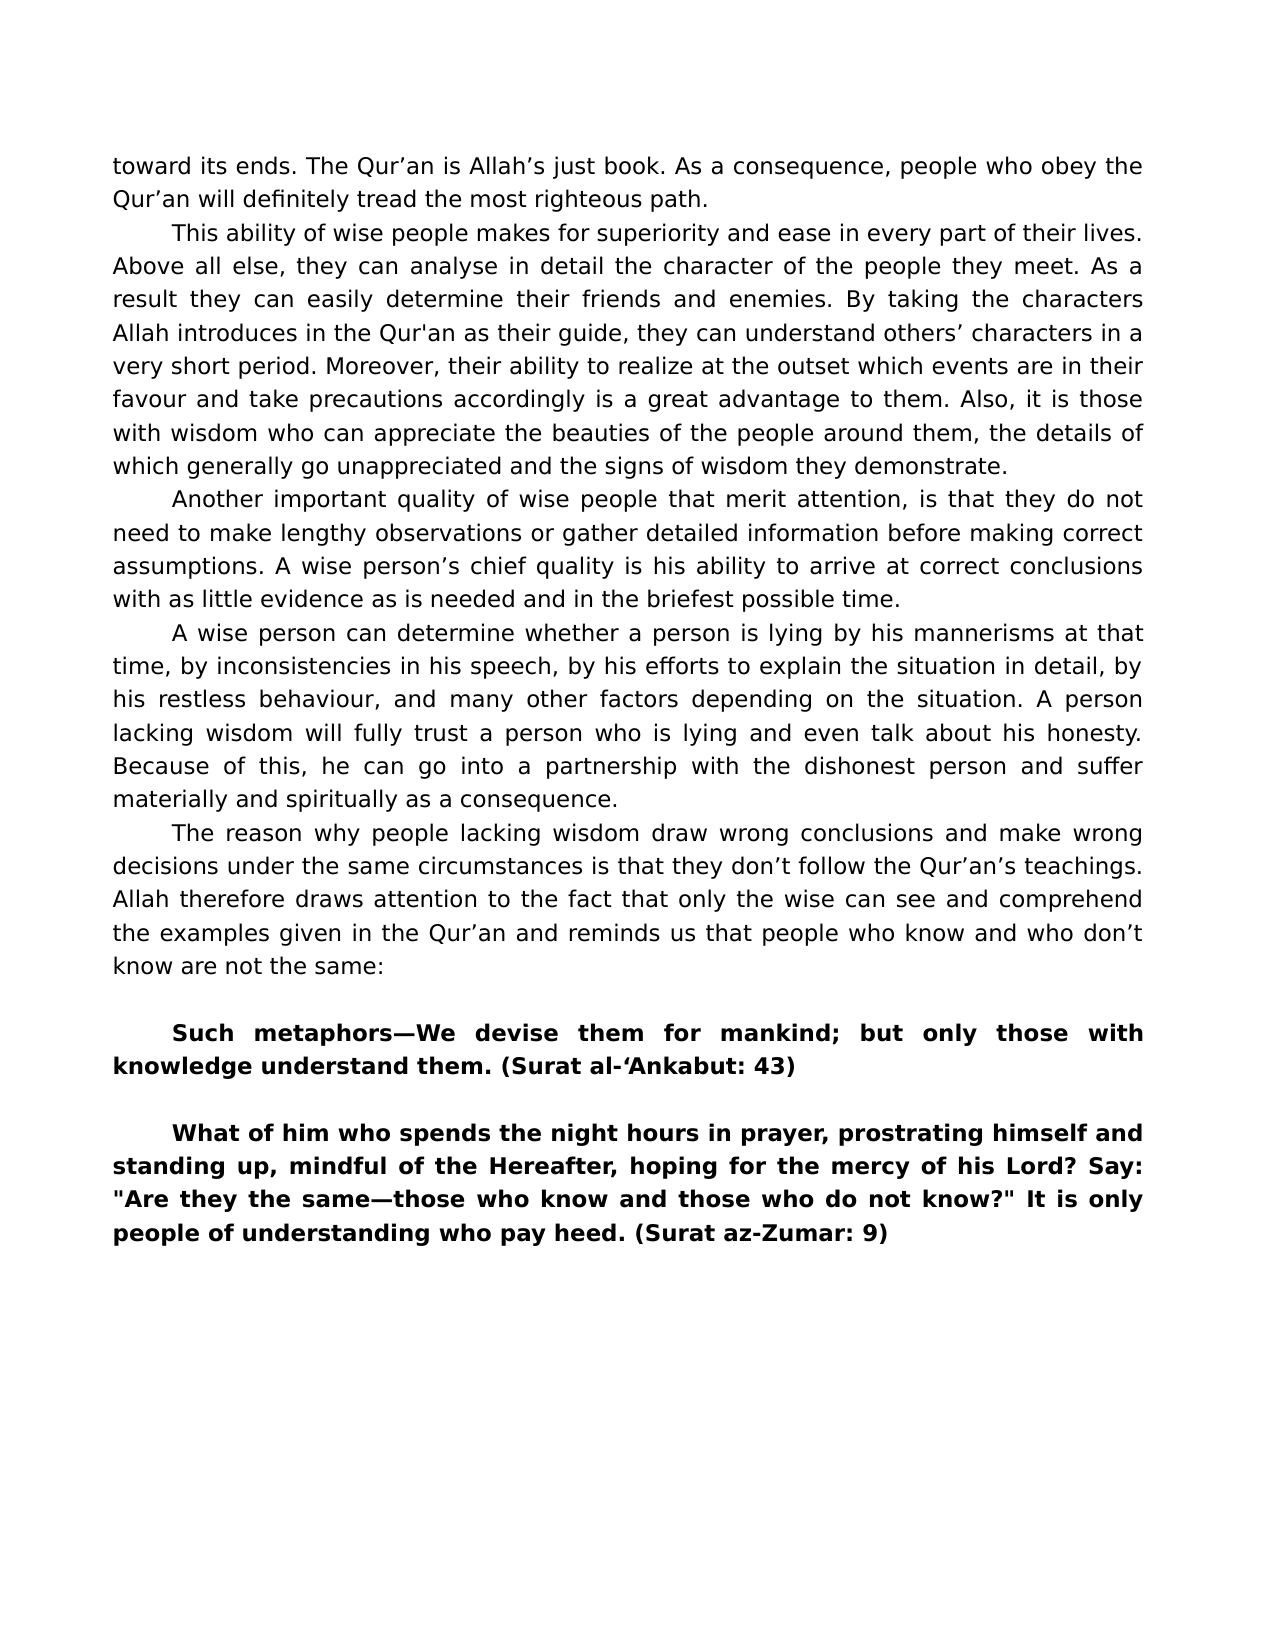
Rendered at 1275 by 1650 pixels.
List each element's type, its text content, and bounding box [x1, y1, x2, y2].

text This ability of wise people makes for superiority and ease in every part of their lives. Above all else, they can analyse in detail the character of the people they meet. As a result they can easily determine their friends and enemies. By taking the characters Allah introduces in the Qur'an as their guide, they can understand others’ characters in a very short period. Moreover, their ability to realize at the outset which events are in their favour and take precautions accordingly is a great advantage to them. Also, it is those with wisdom who can appreciate the beauties of the people around them, the details of which generally go unappreciated and the signs of wisdom they demonstrate. [112, 214, 1145, 481]
text Such metaphors—We devise them for mankind; but only those with knowledge understand them. (Surat al-‘Ankabut: 43) [112, 1014, 1145, 1081]
text toward its ends. The Qur’an is Allah’s just book. As a consequence, people who obey the Qur’an will definitely tread the most righteous path. [112, 148, 1145, 214]
text A wise person can determine whether a person is lying by his mannerisms at that time, by inconsistencies in his speech, by his efforts to explain the situation in detail, by his restless behaviour, and many other factors depending on the situation. A person lacking wisdom will fully trust a person who is lying and even talk about his honesty. Because of this, he can go into a partnership with the dishonest person and suffer materially and spiritually as a consequence. [112, 614, 1145, 814]
text What of him who spends the night hours in prayer, prostrating himself and standing up, mindful of the Hereafter, hoping for the mercy of his Lord? Say: "Are they the same—those who know and those who do not know?" It is only people of understanding who pay heed. (Surat az-Zumar: 9) [112, 1114, 1145, 1248]
text Another important quality of wise people that merit attention, is that they do not need to make lengthy observations or gather detailed information before making correct assumptions. A wise person’s chief quality is his ability to arrive at correct conclusions with as little evidence as is needed and in the briefest possible time. [112, 481, 1145, 614]
text The reason why people lacking wisdom draw wrong conclusions and make wrong decisions under the same circumstances is that they don’t follow the Qur’an’s teachings. Allah therefore draws attention to the fact that only the wise can see and comprehend the examples given in the Qur’an and reminds us that people who know and who don’t know are not the same: [112, 814, 1145, 981]
